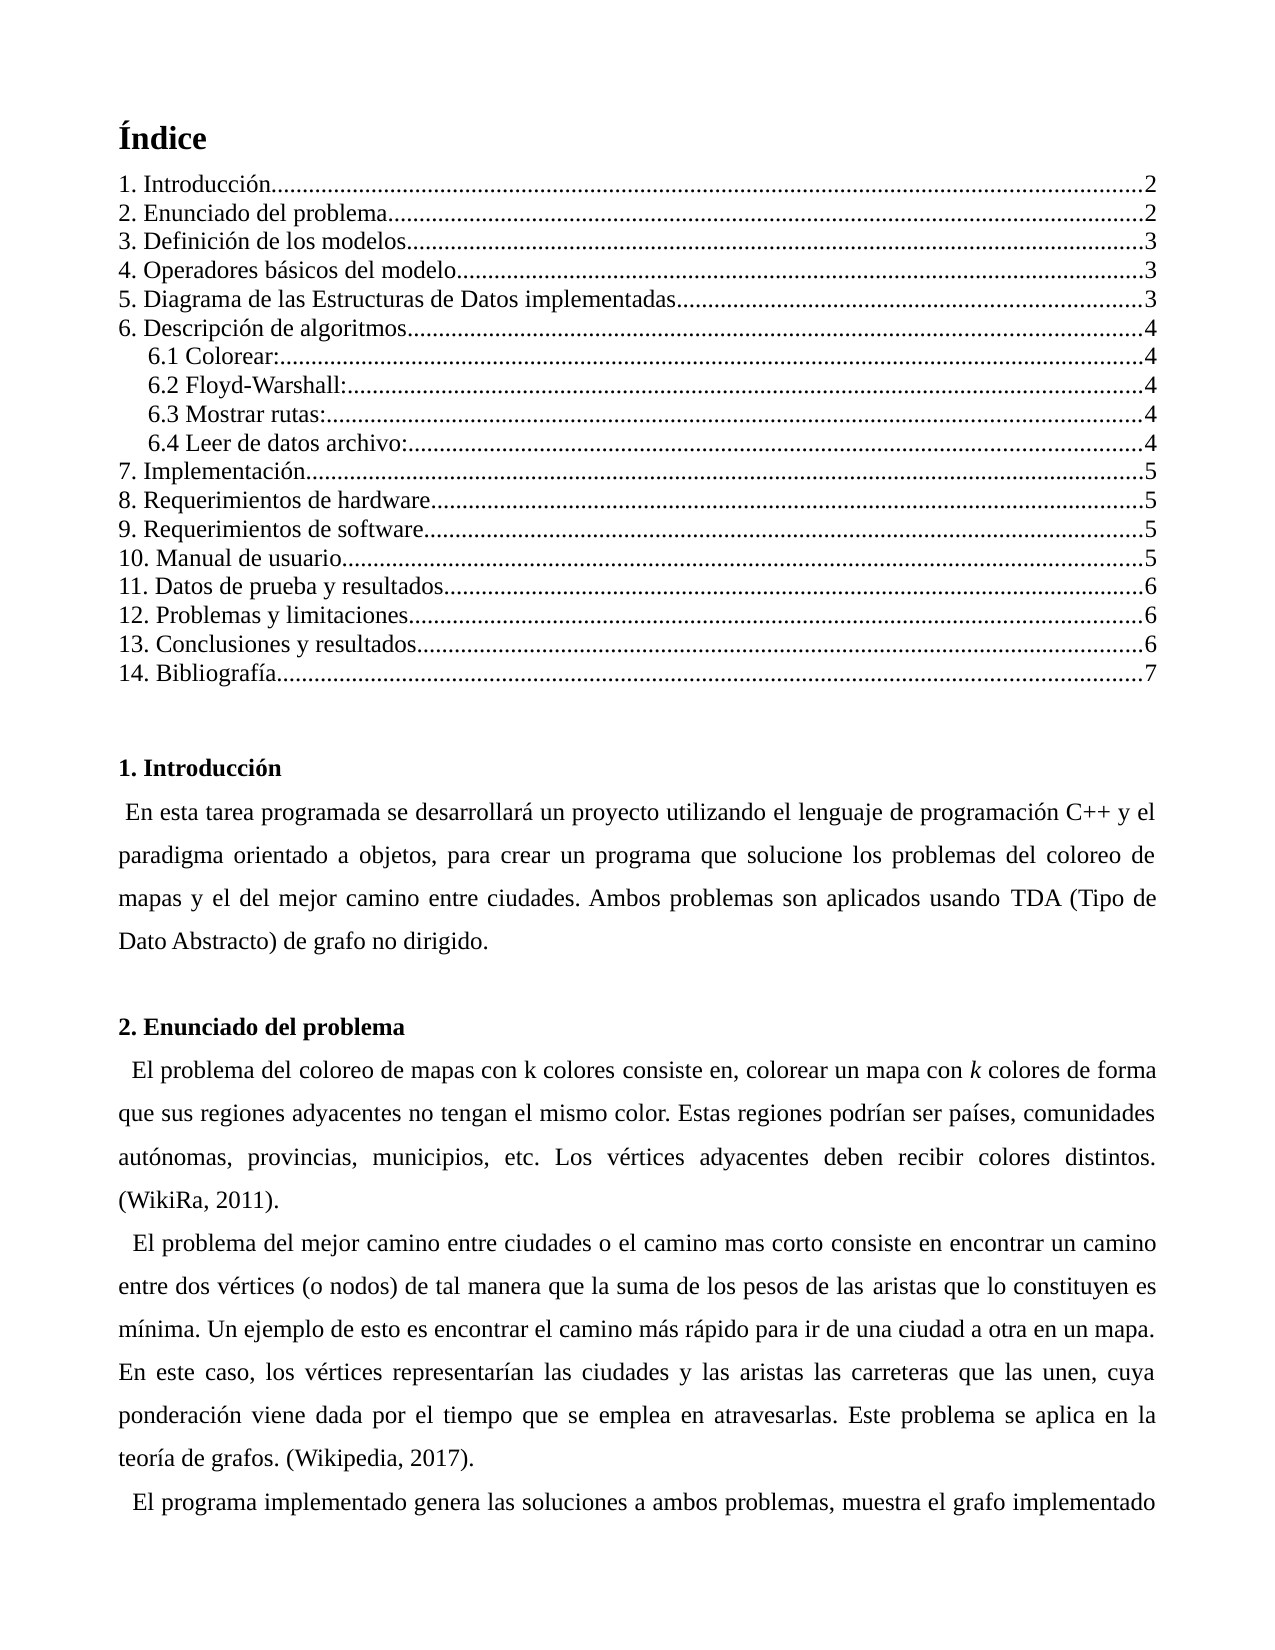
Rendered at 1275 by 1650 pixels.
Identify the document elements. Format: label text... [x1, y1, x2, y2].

text 10. Manual de usuario 5 [118, 543, 1157, 571]
text 13. Conclusiones y resultados 6 [118, 629, 1157, 658]
text 11. Datos de prueba y resultados 6 [118, 571, 1157, 600]
text 1. Introducción [118, 753, 1157, 782]
text El problema del coloreo de mapas con k colores consiste en, colorear un mapa con k colores de forma que sus regiones adyacentes no tengan el mismo color. Estas regiones podrían ser países, comunidades autónomas, provincias, municipios, etc. Los vértices adyacentes deben recibir colores distintos. (WikiRa, 2011). [118, 1055, 1157, 1213]
text 9. Requerimientos de software 5 [118, 514, 1157, 543]
text 12. Problemas y limitaciones 6 [118, 600, 1157, 629]
text 6. Descripción de algoritmos 4 [118, 313, 1157, 341]
text 14. Bibliografía 7 [118, 658, 1157, 686]
text 6.4 Leer de datos archivo: 4 [148, 428, 1157, 456]
subtitle Índice [118, 118, 1157, 156]
text 6.1 Colorear: 4 [148, 341, 1157, 370]
text 1. Introducción 2 [118, 169, 1157, 198]
text 8. Requerimientos de hardware 5 [118, 485, 1157, 514]
text 7. Implementación 5 [118, 456, 1157, 485]
text 5. Diagrama de las Estructuras de Datos implementadas 3 [118, 284, 1157, 313]
text 2. Enunciado del problema [118, 1012, 1157, 1041]
text 6.3 Mostrar rutas: 4 [148, 399, 1157, 428]
text 6.2 Floyd-Warshall: 4 [148, 370, 1157, 399]
text El problema del mejor camino entre ciudades o el camino mas corto consiste en encontrar un camino entre dos vértices (o nodos) de tal manera que la suma de los pesos de las aristas que lo constituyen es mínima. Un ejemplo de esto es encontrar el camino más rápido para ir de una ciudad a otra en un mapa. En este caso, los vértices representarían las ciudades y las aristas las carreteras que las unen, cuya ponderación viene dada por el tiempo que se emplea en atravesarlas. Este problema se aplica en la teoría de grafos. (Wikipedia, 2017). [118, 1228, 1157, 1472]
text 2. Enunciado del problema 2 [118, 198, 1157, 226]
text 3. Definición de los modelos 3 [118, 226, 1157, 255]
text En esta tarea programada se desarrollará un proyecto utilizando el lenguaje de programación C++ y el paradigma orientado a objetos, para crear un programa que solucione los problemas del coloreo de mapas y el del mejor camino entre ciudades. Ambos problemas son aplicados usando TDA (Tipo de Dato Abstracto) de grafo no dirigido. [118, 797, 1157, 955]
text El programa implementado genera las soluciones a ambos problemas, muestra el grafo implementado [118, 1487, 1157, 1515]
text 4. Operadores básicos del modelo 3 [118, 255, 1157, 284]
